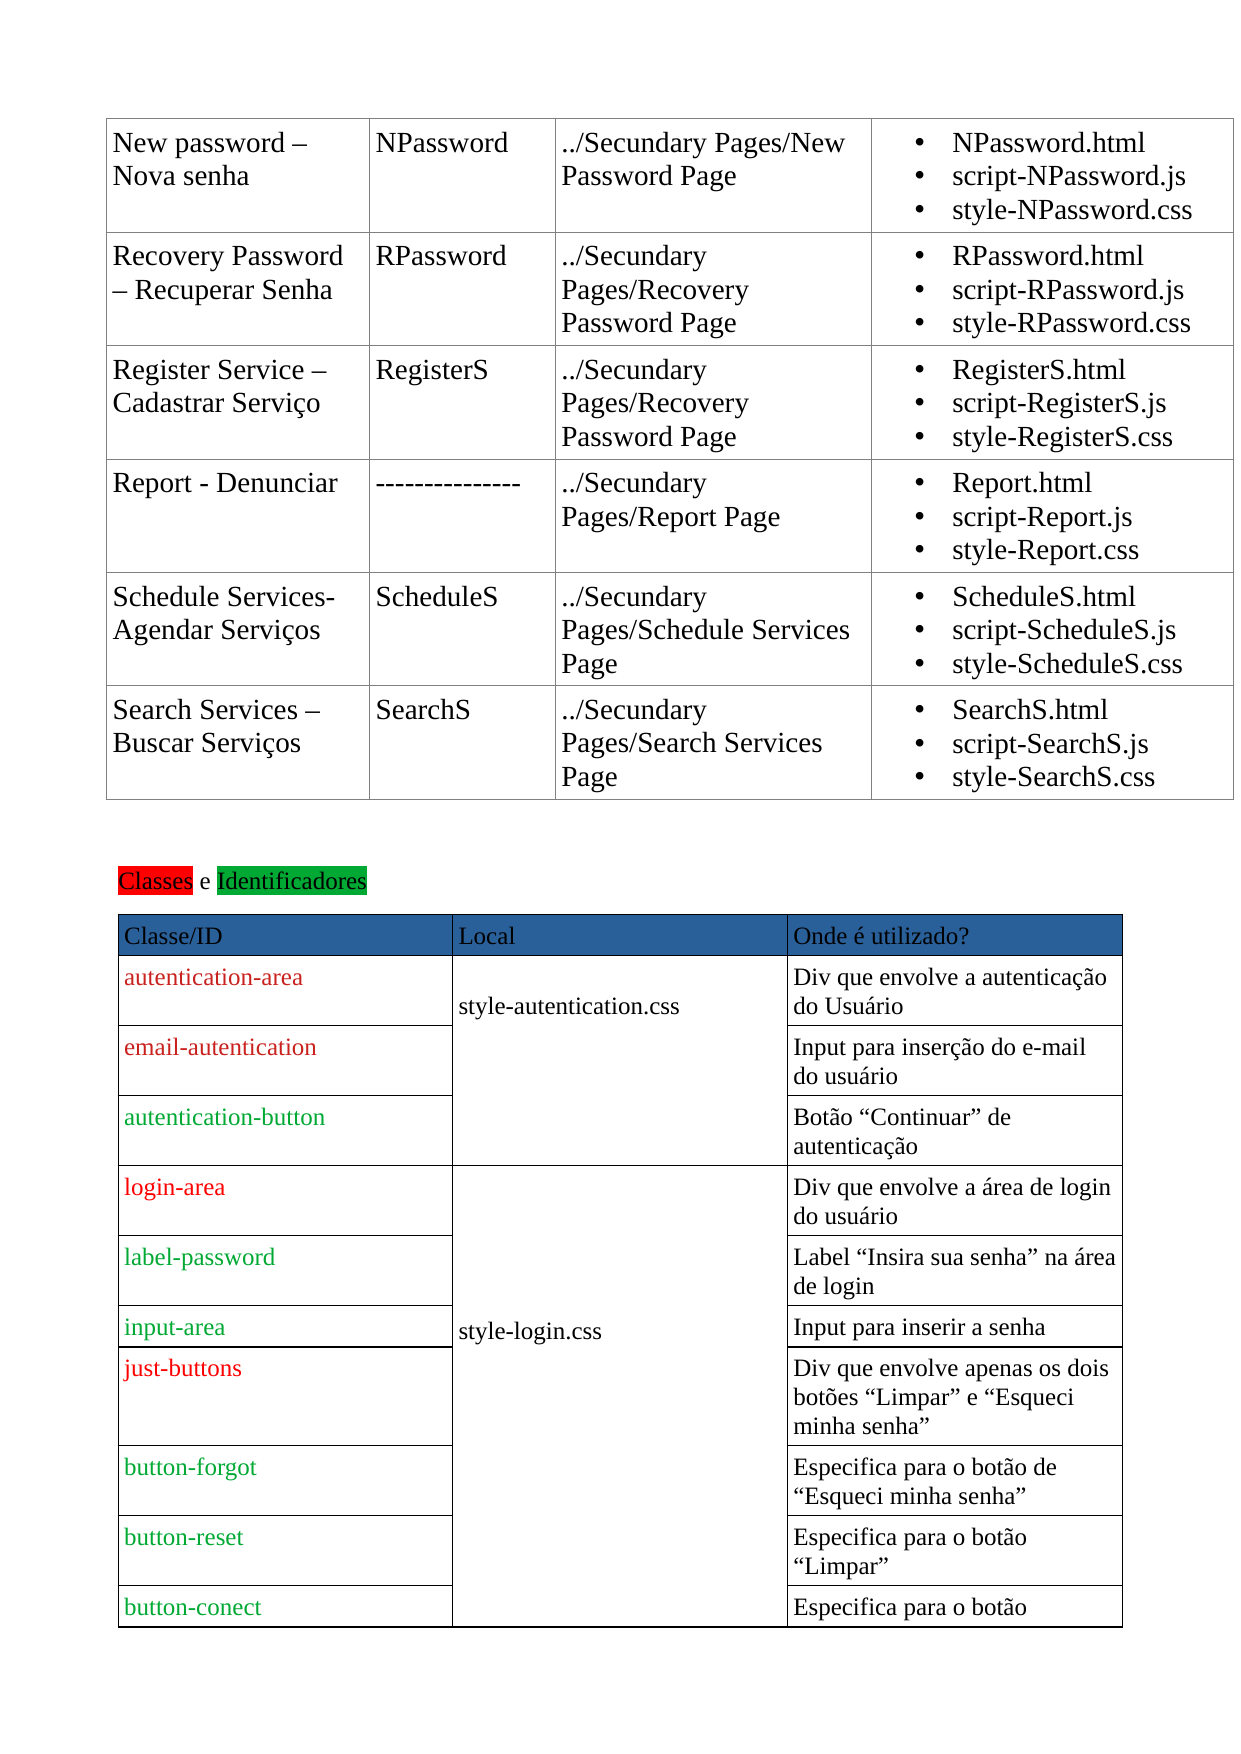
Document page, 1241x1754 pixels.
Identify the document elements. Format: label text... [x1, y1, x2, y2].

table_cell Report.html script-Report.js style-Report.css [872, 460, 1233, 572]
table_cell Div que envolve a autenticação do Usuário [788, 956, 1122, 1025]
table_cell Especifica para o botão de “Esqueci minha senha” [788, 1446, 1122, 1515]
table_cell just-buttons [119, 1348, 452, 1445]
table_cell ScheduleS.html script-ScheduleS.js style-ScheduleS.css [872, 573, 1233, 685]
table_cell NPassword.html script-NPassword.js style-NPassword.css [872, 119, 1233, 232]
table_cell Register Service – Cadastrar Serviço [107, 346, 369, 458]
table_cell NPassword [370, 119, 555, 232]
table_cell SearchS [370, 686, 555, 799]
table_cell ScheduleS [370, 573, 555, 685]
table_cell Especifica para o botão “Limpar” [788, 1516, 1122, 1585]
text Classes e Identificadores [118, 833, 1122, 895]
table_cell autentication-area [119, 956, 452, 1025]
table_cell Schedule Services- Agendar Serviços [107, 573, 369, 685]
table_cell New password – Nova senha [107, 119, 369, 232]
table_cell button-conect [119, 1586, 452, 1626]
table_cell Botão “Continuar” de autenticação [788, 1096, 1122, 1165]
table_header Local [453, 915, 787, 955]
table_cell Div que envolve a área de login do usuário [788, 1166, 1122, 1235]
table_cell login-area [119, 1166, 452, 1235]
table_cell Input para inserir a senha [788, 1306, 1122, 1346]
table_cell RegisterS.html script-RegisterS.js style-RegisterS.css [872, 346, 1233, 458]
table_cell email-autentication [119, 1026, 452, 1095]
table_cell label-password [119, 1236, 452, 1305]
table_cell ../Secundary Pages/Search Services Page [556, 686, 871, 799]
table_cell RPassword [370, 233, 555, 345]
table_cell Recovery Password – Recuperar Senha [107, 233, 369, 345]
table_cell Especifica para o botão [788, 1586, 1122, 1626]
table_cell Search Services – Buscar Serviços [107, 686, 369, 799]
table_cell style-autentication.css [453, 956, 787, 1165]
table_cell autentication-button [119, 1096, 452, 1165]
table_cell Report - Denunciar [107, 460, 369, 572]
table_cell RegisterS [370, 346, 555, 458]
table_cell ../Secundary Pages/Report Page [556, 460, 871, 572]
table_cell Label “Insira sua senha” na área de login [788, 1236, 1122, 1305]
table_cell style-login.css [453, 1166, 787, 1626]
table_cell --------------- [370, 460, 555, 572]
table_cell ../Secundary Pages/Schedule Services Page [556, 573, 871, 685]
table_cell button-forgot [119, 1446, 452, 1515]
table_cell SearchS.html script-SearchS.js style-SearchS.css [872, 686, 1233, 799]
table_cell ../Secundary Pages/New Password Page [556, 119, 871, 232]
table_cell input-area [119, 1306, 452, 1346]
table_cell ../Secundary Pages/Recovery Password Page [556, 233, 871, 345]
table_cell RPassword.html script-RPassword.js style-RPassword.css [872, 233, 1233, 345]
table_cell ../Secundary Pages/Recovery Password Page [556, 346, 871, 458]
table_header Classe/ID [119, 915, 452, 955]
table_cell button-reset [119, 1516, 452, 1585]
table_cell Input para inserção do e-mail do usuário [788, 1026, 1122, 1095]
table_cell Div que envolve apenas os dois botões “Limpar” e “Esqueci minha senha” [788, 1348, 1122, 1445]
table_header Onde é utilizado? [788, 915, 1122, 955]
